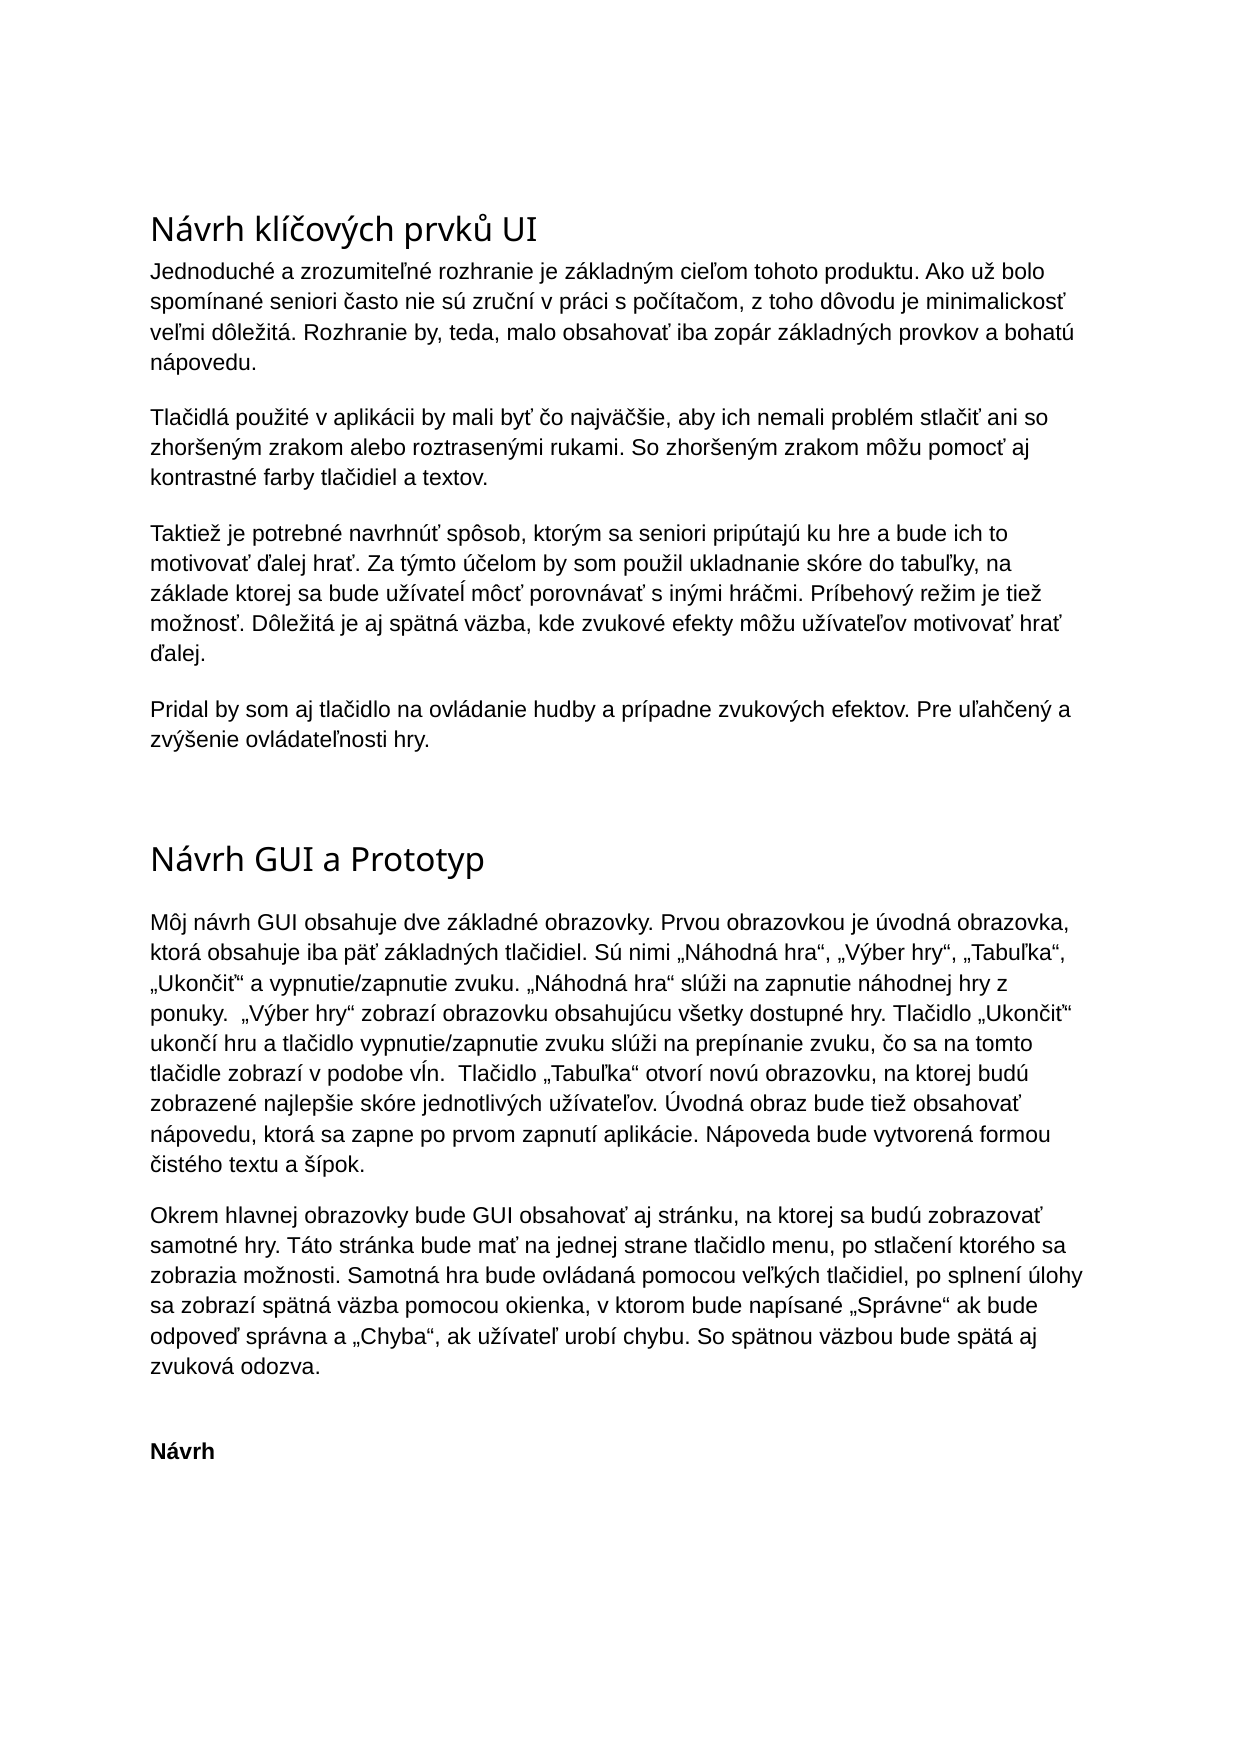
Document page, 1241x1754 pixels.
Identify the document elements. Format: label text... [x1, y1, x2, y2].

text Taktiež je potrebné navrhnúť spôsob, ktorým sa seniori pripútajú ku hre a bude ich to motivovať ďalej hrať. Za týmto účelom by som použil ukladnanie skóre do tabuľky, na základe ktorej sa bude užívateĺ môcť porovnávať s inými hráčmi. Príbehový režim je tiež možnosť. Dôležitá je aj spätná väzba, kde zvukové efekty môžu užívateľov motivovať hrať ďalej. [150, 519, 1090, 667]
text Okrem hlavnej obrazovky bude GUI obsahovať aj stránku, na ktorej sa budú zobrazovať samotné hry. Táto stránka bude mať na jednej strane tlačidlo menu, po stlačení ktorého sa zobrazia možnosti. Samotná hra bude ovládaná pomocou veľkých tlačidiel, po splnení úlohy sa zobrazí spätná väzba pomocou okienka, v ktorom bude napísané „Správne“ ak bude odpoveď správna a „Chyba“, ak užívateľ urobí chybu. So spätnou väzbou bude spätá aj zvuková odozva. [150, 1202, 1090, 1379]
text Môj návrh GUI obsahuje dve základné obrazovky. Prvou obrazovkou je úvodná obrazovka, ktorá obsahuje iba päť základných tlačidiel. Sú nimi „Náhodná hra“, „Výber hry“, „Tabuľka“,„Ukončiť“ a vypnutie/zapnutie zvuku. „Náhodná hra“ slúži na zapnutie náhodnej hry z ponuky. „Výber hry“ zobrazí obrazovku obsahujúcu všetky dostupné hry. Tlačidlo „Ukončiť“ ukončí hru a tlačidlo vypnutie/zapnutie zvuku slúži na prepínanie zvuku, čo sa na tomto tlačidle zobrazí v podobe vĺn. Tlačidlo „Tabuľka“ otvorí novú obrazovku, na ktorej budú zobrazené najlepšie skóre jednotlivých užívateľov. Úvodná obraz bude tiež obsahovať nápovedu, ktorá sa zapne po prvom zapnutí aplikácie. Nápoveda bude vytvorená formou čistého textu a šípok. [150, 909, 1090, 1177]
subtitle Návrh klíčových prvků UI [150, 206, 1090, 251]
text Jednoduché a zrozumiteľné rozhranie je základným cieľom tohoto produktu. Ako už bolo spomínané seniori často nie sú zruční v práci s počítačom, z toho dôvodu je minimalickosť veľmi dôležitá. Rozhranie by, teda, malo obsahovať iba zopár základných provkov a bohatú nápovedu. [150, 258, 1090, 375]
text Pridal by som aj tlačidlo na ovládanie hudby a prípadne zvukových efektov. Pre uľahčený a zvýšenie ovládateľnosti hry. [150, 696, 1090, 752]
text Tlačidlá použité v aplikácii by mali byť čo najväčšie, aby ich nemali problém stlačiť ani so zhoršeným zrakom alebo roztrasenými rukami. So zhoršeným zrakom môžu pomocť aj kontrastné farby tlačidiel a textov. [150, 404, 1090, 491]
text Návrh [150, 1438, 1090, 1465]
subtitle Návrh GUI a Prototyp [150, 836, 1090, 882]
